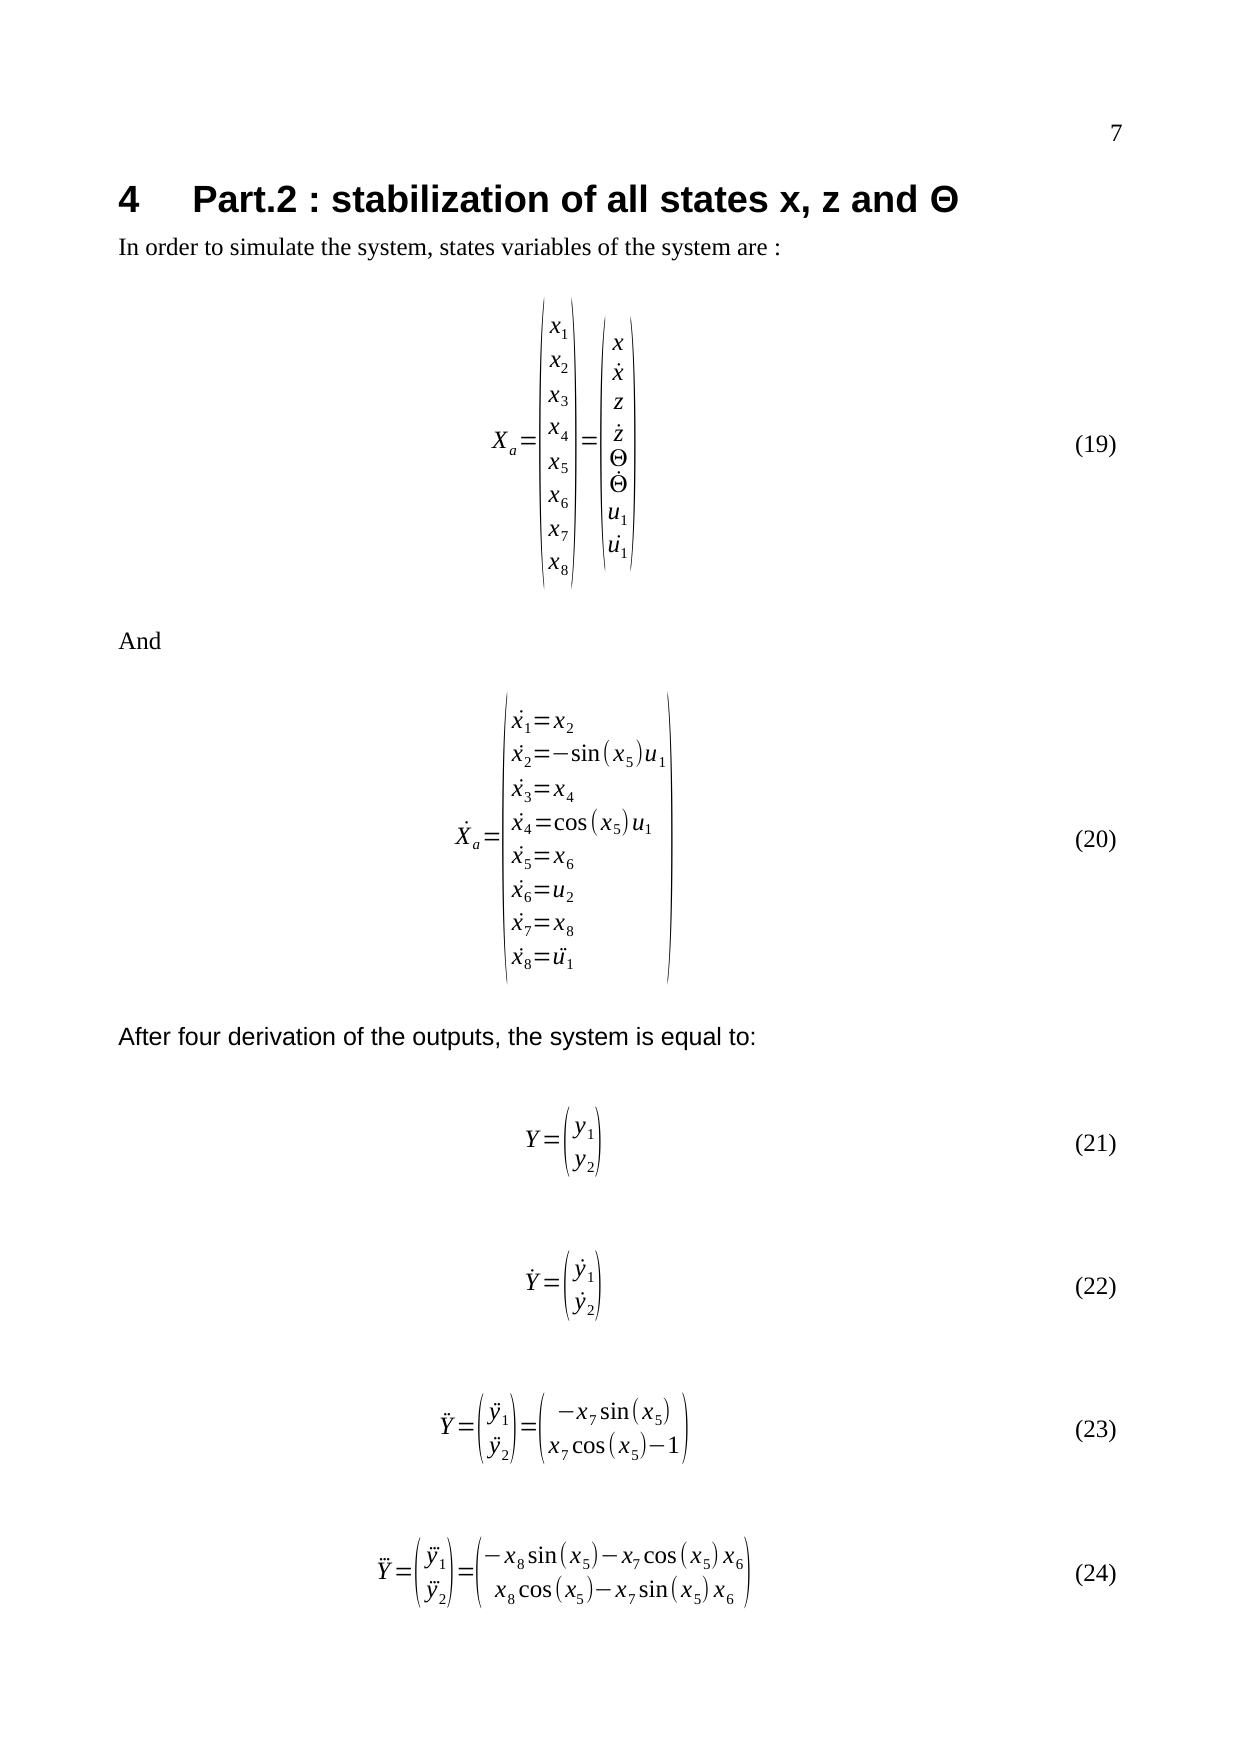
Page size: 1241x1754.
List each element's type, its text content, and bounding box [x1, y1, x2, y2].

table_header [118, 1530, 1010, 1616]
table_header [118, 290, 1010, 598]
table_header (20) [1010, 684, 1122, 993]
table_header (21) [1010, 1099, 1122, 1185]
text In order to simulate the system, states variables of the system are : [118, 232, 1122, 261]
text After four derivation of the outputs, the system is equal to: [118, 1022, 1122, 1050]
table_header (19) [1010, 290, 1122, 598]
subtitle Part.2 : stabilization of all states x, z and Θ [118, 176, 1122, 220]
table_header [118, 684, 1010, 993]
table_header (24) [1010, 1530, 1122, 1616]
table_header (23) [1010, 1385, 1122, 1472]
table_header [118, 1243, 1010, 1328]
table_header (22) [1010, 1243, 1122, 1328]
table_header [118, 1385, 1010, 1472]
text And [118, 626, 1122, 655]
table_header [118, 1099, 1010, 1185]
